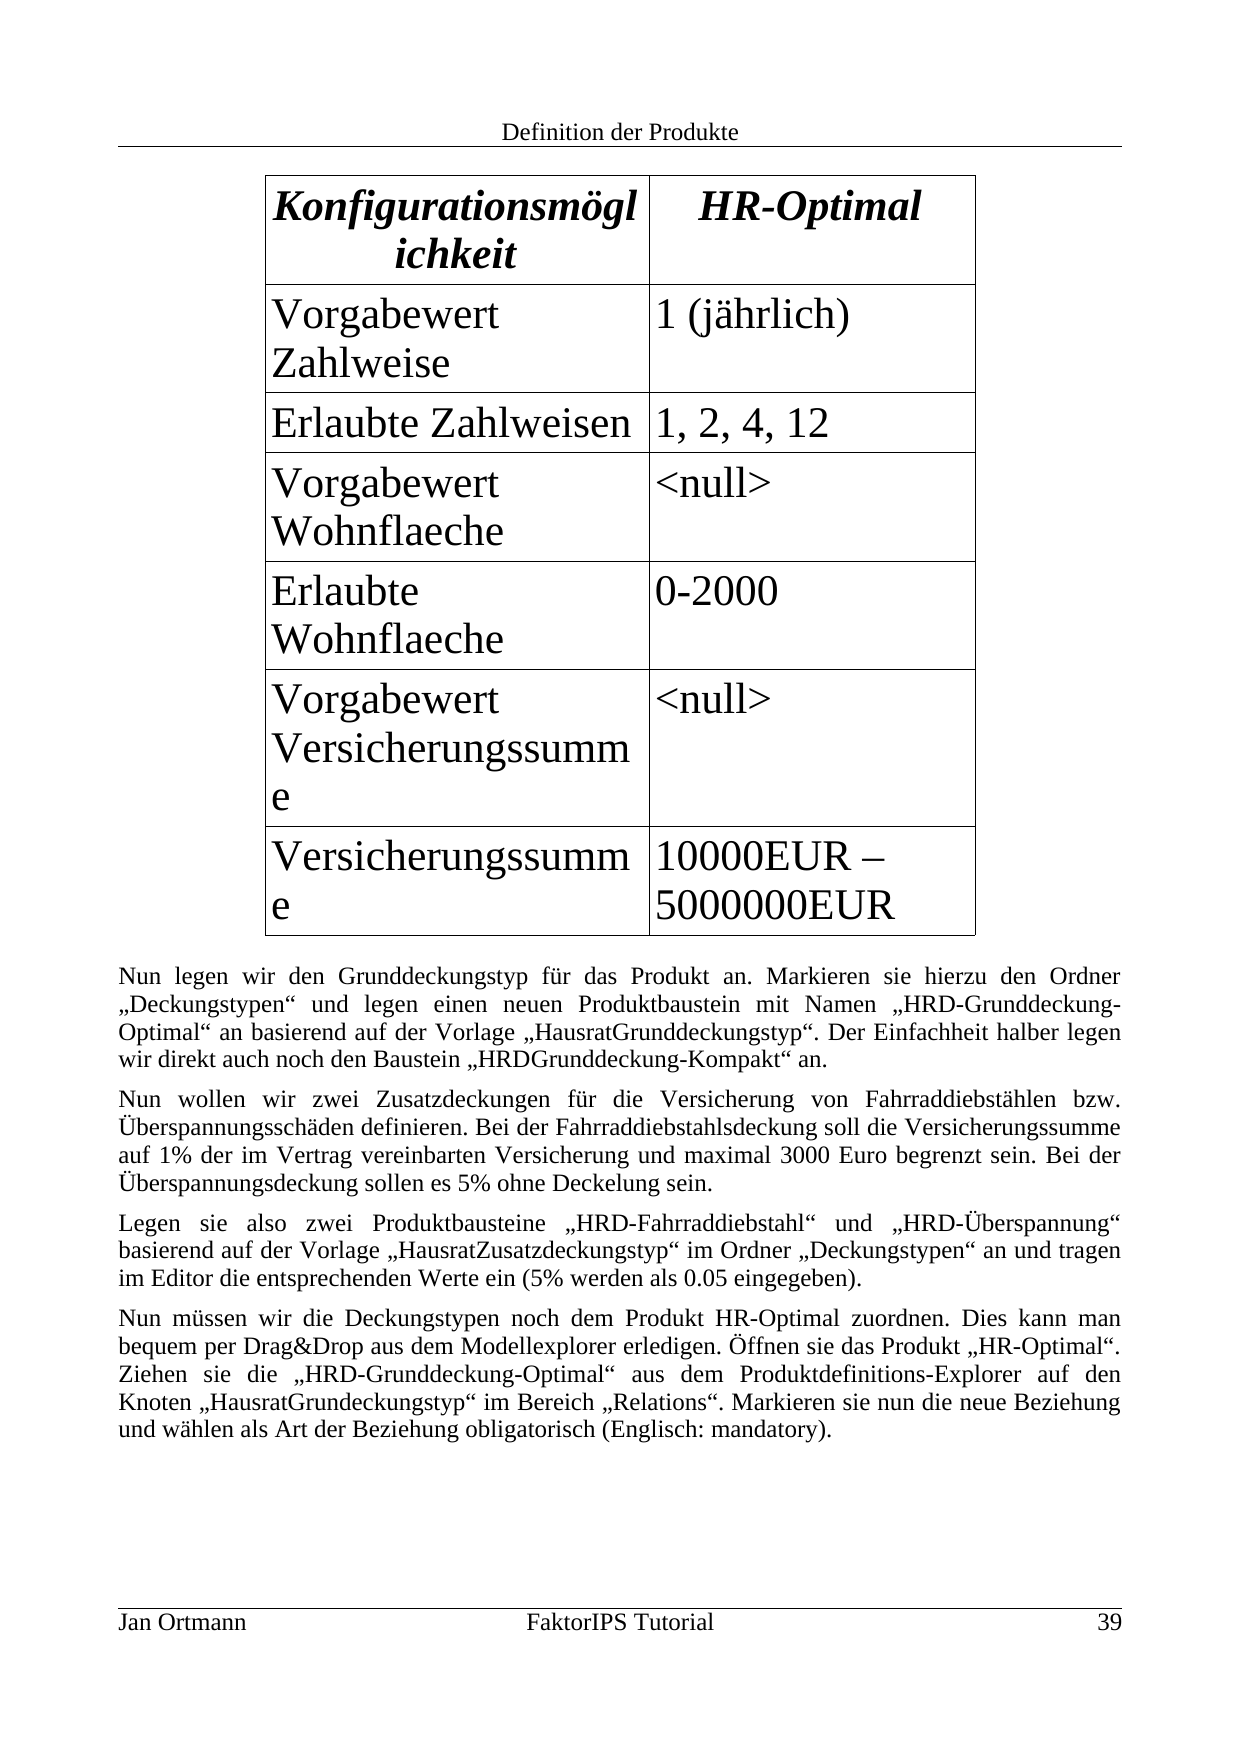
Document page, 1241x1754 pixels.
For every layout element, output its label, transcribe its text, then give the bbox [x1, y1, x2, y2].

text Legen sie also zwei Produktbausteine „HRD-Fahrraddiebstahl“ und „HRD-Überspannung“ basierend auf der Vorlage „HausratZusatzdeckungstyp“ im Ordner „Deckungstypen“ an und tragen im Editor die entsprechenden Werte ein (5% werden als 0.05 eingegeben). [118, 1209, 1122, 1292]
text Nun müssen wir die Deckungstypen noch dem Produkt HR-Optimal zuordnen. Dies kann man bequem per Drag&Drop aus dem Modellexplorer erledigen. Öffnen sie das Produkt „HR-Optimal“. Ziehen sie die „HRD-Grunddeckung-Optimal“ aus dem Produktdefinitions-Explorer auf den Knoten „HausratGrundeckungstyp“ im Bereich „Relations“. Markieren sie nun die neue Beziehung und wählen als Art der Beziehung obligatorisch (Englisch: mandatory). [118, 1304, 1122, 1443]
table_cell Erlaubte Wohnflaeche [266, 562, 649, 669]
table_cell 1 (jährlich) [650, 285, 975, 392]
table_cell <null> [650, 670, 975, 826]
table_cell Erlaubte Zahlweisen [266, 393, 649, 452]
table_cell 10000EUR – 5000000EUR [650, 827, 975, 934]
table_header Konfigurationsmöglichkeit [266, 176, 649, 284]
table_cell Vorgabewert Versicherungssumme [266, 670, 649, 826]
table_cell Vorgabewert Zahlweise [266, 285, 649, 392]
table_cell 1, 2, 4, 12 [650, 393, 975, 452]
table_cell 0-2000 [650, 562, 975, 669]
table_cell Vorgabewert Wohnflaeche [266, 453, 649, 561]
table_cell <null> [650, 453, 975, 561]
text Nun legen wir den Grunddeckungstyp für das Produkt an. Markieren sie hierzu den Ordner „Deckungstypen“ und legen einen neuen Produktbaustein mit Namen „HRD-Grunddeckung-Optimal“ an basierend auf der Vorlage „HausratGrunddeckungstyp“. Der Einfachheit halber legen wir direkt auch noch den Baustein „HRD­Grunddeckung‑Kompakt“ an. [118, 962, 1122, 1073]
table_header HR-Optimal [650, 176, 975, 284]
table_cell Versicherungssumme [266, 827, 649, 934]
text Nun wollen wir zwei Zusatzdeckungen für die Versicherung von Fahrraddiebstählen bzw. Überspannungsschäden definieren. Bei der Fahrraddiebstahlsdeckung soll die Versicherungssumme auf 1% der im Vertrag vereinbarten Versicherung und maximal 3000 Euro begrenzt sein. Bei der Überspannungsdeckung sollen es 5% ohne Deckelung sein. [118, 1086, 1122, 1196]
